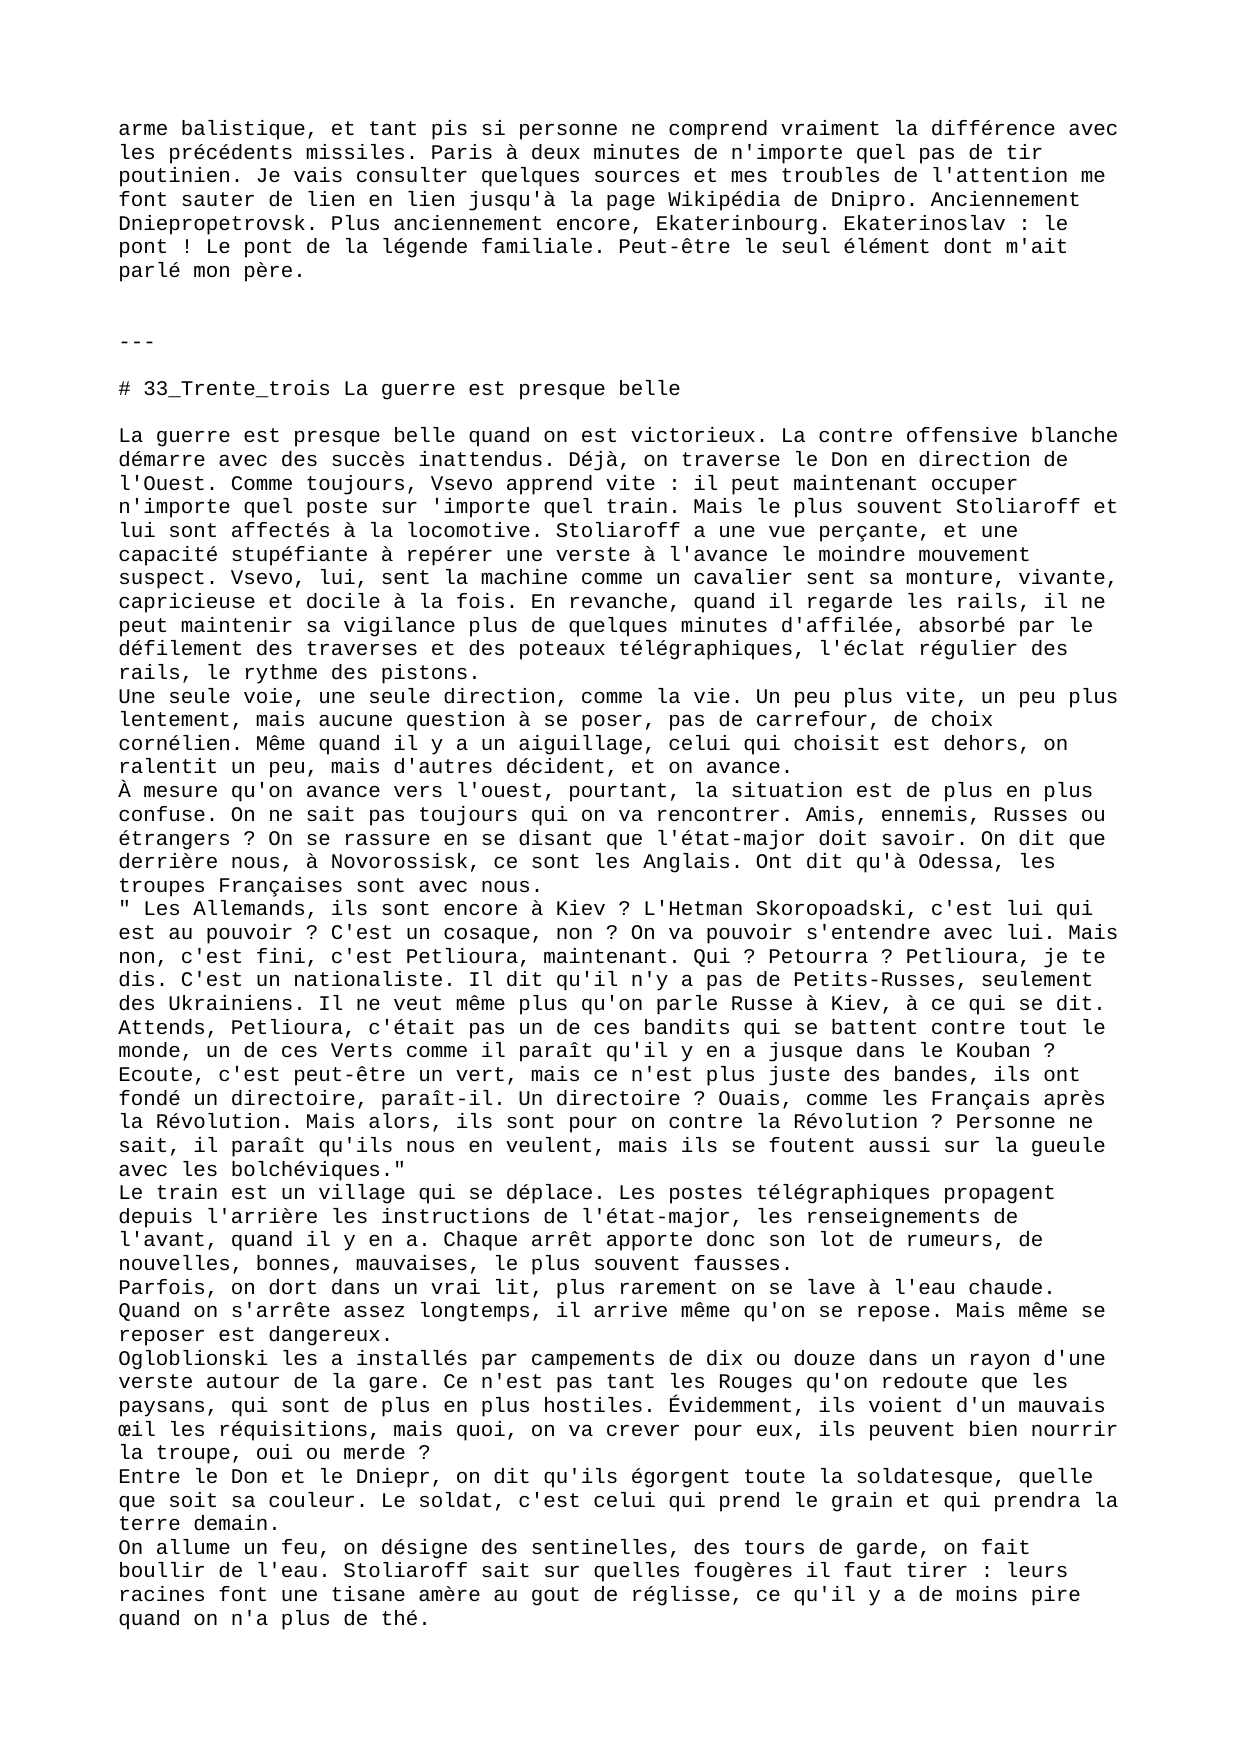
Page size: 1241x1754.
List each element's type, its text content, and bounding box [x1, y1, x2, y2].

text " Les Allemands, ils sont encore à Kiev ? L'Hetman Skoropoadski, c'est lui qui est au pouvoir ? C'est un cosaque, non ? On va pouvoir s'entendre avec lui. Mais non, c'est fini, c'est Petlioura, maintenant. Qui ? Petourra ? Petlioura, je te dis. C'est un nationaliste. Il dit qu'il n'y a pas de Petits-Russes, seulement des Ukrainiens. Il ne veut même plus qu'on parle Russe à Kiev, à ce qui se dit. Attends, Petlioura, c'était pas un de ces bandits qui se battent contre tout le monde, un de ces Verts comme il paraît qu'il y en a jusque dans le Kouban ? Ecoute, c'est peut-être un vert, mais ce n'est plus juste des bandes, ils ont fondé un directoire, paraît-il. Un directoire ? Ouais, comme les Français après la Révolution. Mais alors, ils sont pour on contre la Révolution ? Personne ne sait, il paraît qu'ils nous en veulent, mais ils se foutent aussi sur la gueule avec les bolchéviques." [118, 898, 1122, 1182]
text Ogloblionski les a installés par campements de dix ou douze dans un rayon d'une verste autour de la gare. Ce n'est pas tant les Rouges qu'on redoute que les paysans, qui sont de plus en plus hostiles. Évidemment, ils voient d'un mauvais œil les réquisitions, mais quoi, on va crever pour eux, ils peuvent bien nourrir la troupe, oui ou merde ? [118, 1348, 1122, 1466]
text --- [118, 331, 1122, 354]
text arme balistique, et tant pis si personne ne comprend vraiment la différence avec les précédents missiles. Paris à deux minutes de n'importe quel pas de tir poutinien. Je vais consulter quelques sources et mes troubles de l'attention me font sauter de lien en lien jusqu'à la page Wikipédia de Dnipro. Anciennement Dniepropetrovsk. Plus anciennement encore, Ekaterinbourg. Ekaterinoslav : le pont ! Le pont de la légende familiale. Peut-être le seul élément dont m'ait parlé mon père. [118, 118, 1122, 284]
text On allume un feu, on désigne des sentinelles, des tours de garde, on fait boullir de l'eau. Stoliaroff sait sur quelles fougères il faut tirer : leurs racines font une tisane amère au gout de réglisse, ce qu'il y a de moins pire quand on n'a plus de thé. [118, 1537, 1122, 1631]
text La guerre est presque belle quand on est victorieux. La contre offensive blanche démarre avec des succès inattendus. Déjà, on traverse le Don en direction de l'Ouest. Comme toujours, Vsevo apprend vite : il peut maintenant occuper n'importe quel poste sur 'importe quel train. Mais le plus souvent Stoliaroff et lui sont affectés à la locomotive. Stoliaroff a une vue perçante, et une capacité stupéfiante à repérer une verste à l'avance le moindre mouvement suspect. Vsevo, lui, sent la machine comme un cavalier sent sa monture, vivante, capricieuse et docile à la fois. En revanche, quand il regarde les rails, il ne peut maintenir sa vigilance plus de quelques minutes d'affilée, absorbé par le défilement des traverses et des poteaux télégraphiques, l'éclat régulier des rails, le rythme des pistons. [118, 426, 1122, 686]
text Une seule voie, une seule direction, comme la vie. Un peu plus vite, un peu plus lentement, mais aucune question à se poser, pas de carrefour, de choix cornélien. Même quand il y a un aiguillage, celui qui choisit est dehors, on ralentit un peu, mais d'autres décident, et on avance. [118, 686, 1122, 780]
text Parfois, on dort dans un vrai lit, plus rarement on se lave à l'eau chaude. Quand on s'arrête assez longtemps, il arrive même qu'on se repose. Mais même se reposer est dangereux. [118, 1277, 1122, 1348]
text # 33_Trente_trois La guerre est presque belle [118, 378, 1122, 402]
text À mesure qu'on avance vers l'ouest, pourtant, la situation est de plus en plus confuse. On ne sait pas toujours qui on va rencontrer. Amis, ennemis, Russes ou étrangers ? On se rassure en se disant que l'état-major doit savoir. On dit que derrière nous, à Novorossisk, ce sont les Anglais. Ont dit qu'à Odessa, les troupes Françaises sont avec nous. [118, 780, 1122, 898]
text Entre le Don et le Dniepr, on dit qu'ils égorgent toute la soldatesque, quelle que soit sa couleur. Le soldat, c'est celui qui prend le grain et qui prendra la terre demain. [118, 1466, 1122, 1537]
text Le train est un village qui se déplace. Les postes télégraphiques propagent depuis l'arrière les instructions de l'état-major, les renseignements de l'avant, quand il y en a. Chaque arrêt apporte donc son lot de rumeurs, de nouvelles, bonnes, mauvaises, le plus souvent fausses. [118, 1182, 1122, 1277]
